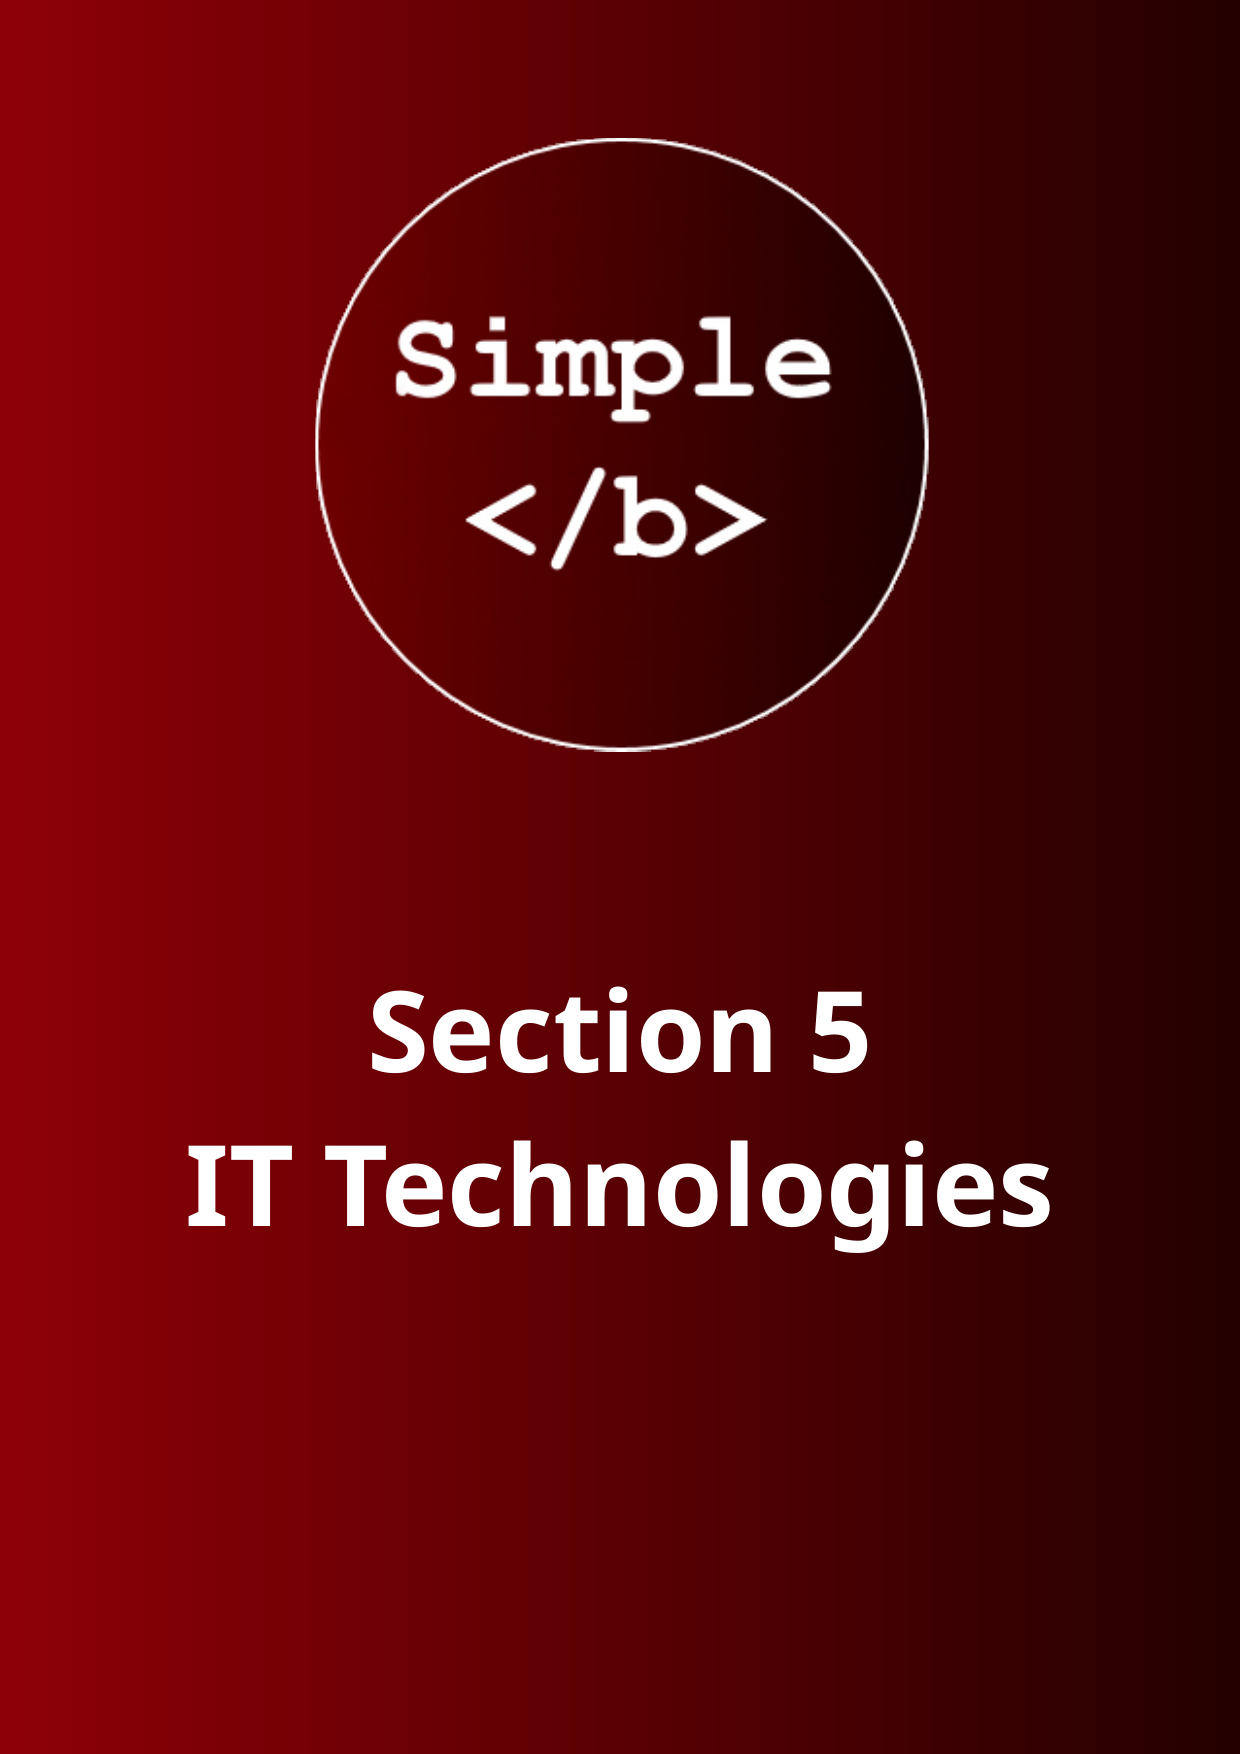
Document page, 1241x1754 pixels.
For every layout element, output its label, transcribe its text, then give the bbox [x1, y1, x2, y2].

picture [315, 138, 929, 752]
text Section 5 [118, 953, 1122, 1106]
text IT Technologies [118, 1106, 1122, 1259]
